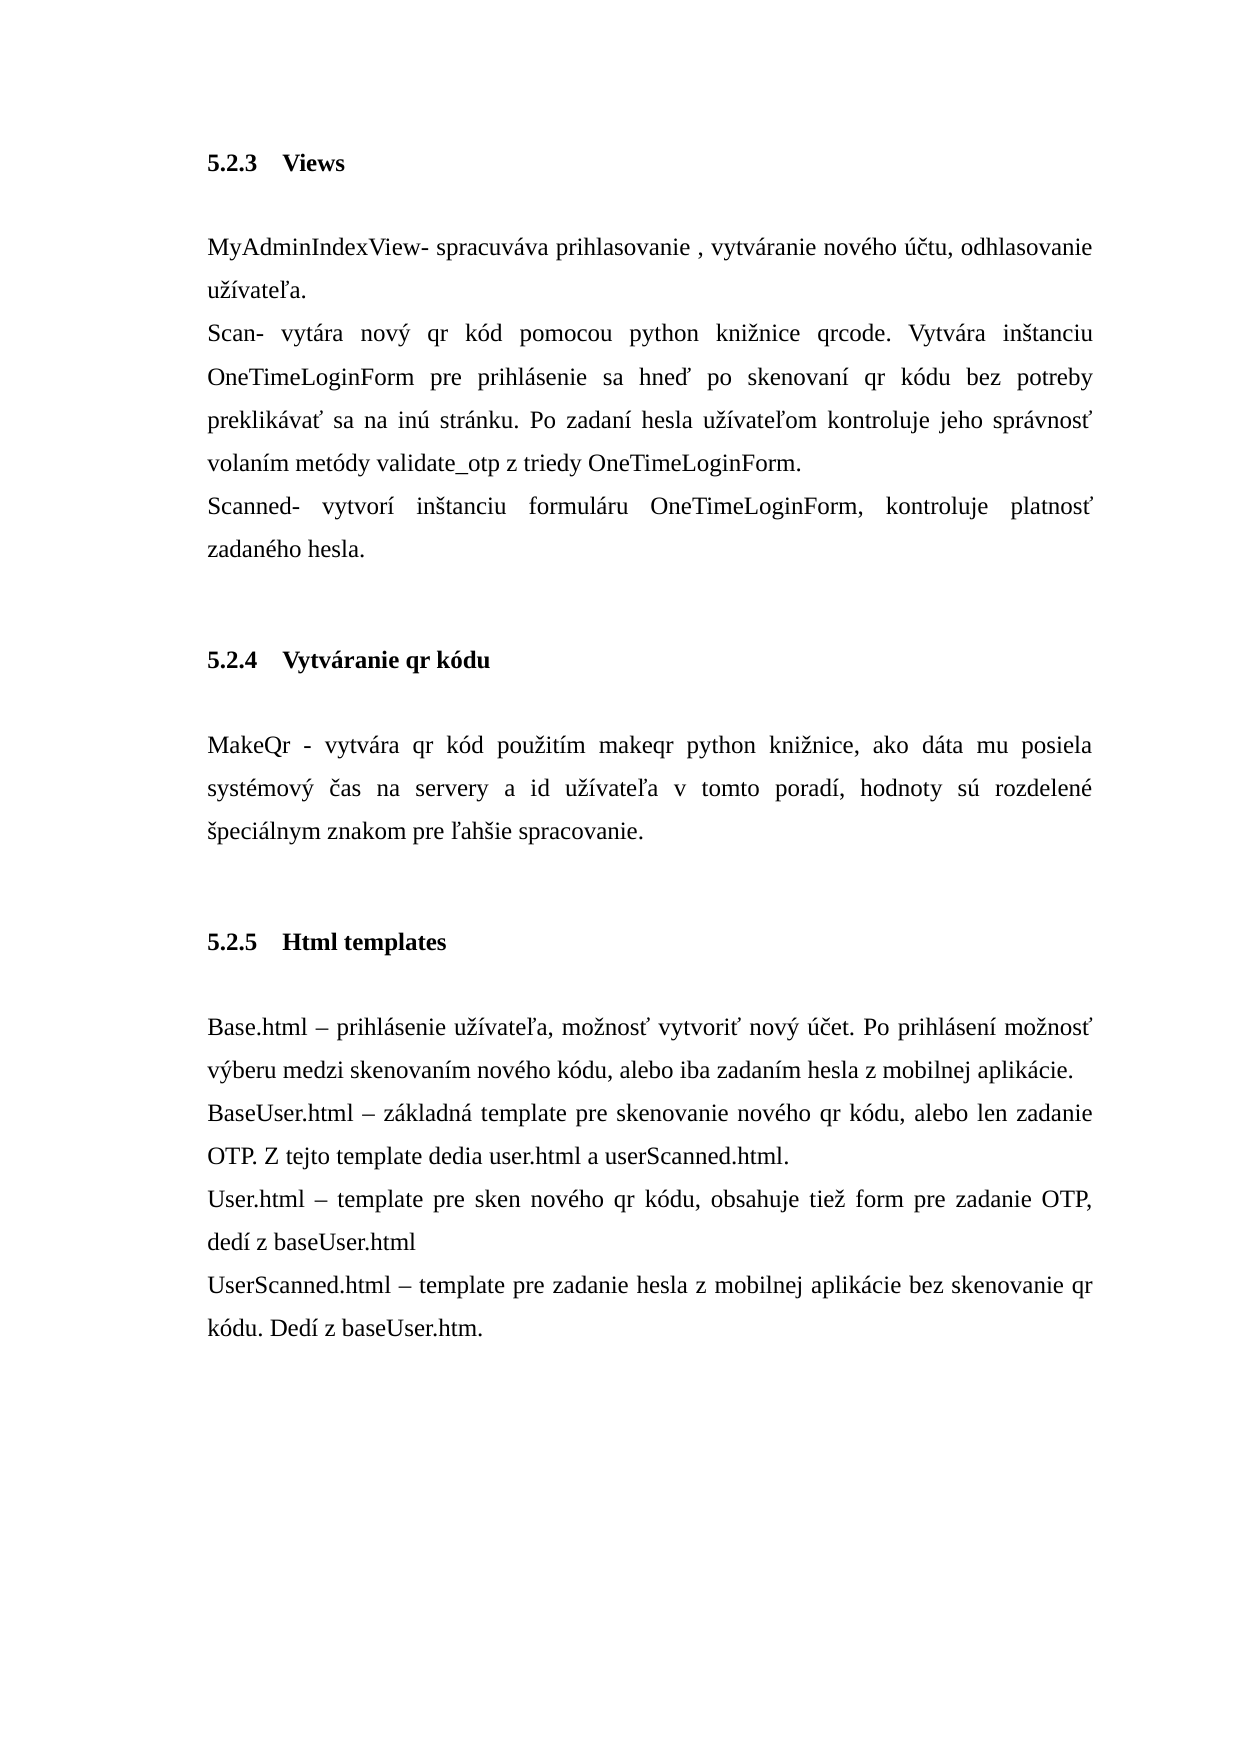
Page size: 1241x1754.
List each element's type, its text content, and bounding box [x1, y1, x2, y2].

text UserScanned.html – template pre zadanie hesla z mobilnej aplikácie bez skenovanie qr kódu. Dedí z baseUser.htm. [207, 1270, 1093, 1342]
text User.html – template pre sken nového qr kódu, obsahuje tiež form pre zadanie OTP, dedí z baseUser.html [207, 1184, 1093, 1256]
text BaseUser.html – základná template pre skenovanie nového qr kódu, alebo len zadanie OTP. Z tejto template dedia user.html a userScanned.html. [207, 1098, 1093, 1170]
text Scan- vytára nový qr kód pomocou python knižnice qrcode. Vytvára inštanciu OneTimeLoginForm pre prihlásenie sa hneď po skenovaní qr kódu bez potreby preklikávať sa na inú stránku. Po zadaní hesla užívateľom kontroluje jeho správnosť volaním metódy validate_otp z triedy OneTimeLoginForm. [207, 318, 1093, 477]
subtitle Vytváranie qr kódu [207, 645, 1093, 674]
subtitle Views [207, 148, 1093, 177]
text Scanned- vytvorí inštanciu formuláru OneTimeLoginForm, kontroluje platnosť zadaného hesla. [207, 491, 1093, 563]
text Base.html – prihlásenie užívateľa, možnosť vytvoriť nový účet. Po prihlásení možnosť výberu medzi skenovaním nového kódu, alebo iba zadaním hesla z mobilnej aplikácie. [207, 1012, 1093, 1083]
text MyAdminIndexView- spracuváva prihlasovanie , vytváranie nového účtu, odhlasovanie užívateľa. [207, 232, 1093, 304]
subtitle Html templates [207, 927, 1093, 956]
text MakeQr - vytvára qr kód použitím makeqr python knižnice, ako dáta mu posiela systémový čas na servery a id užívateľa v tomto poradí, hodnoty sú rozdelené špeciálnym znakom pre ľahšie spracovanie. [207, 730, 1093, 845]
